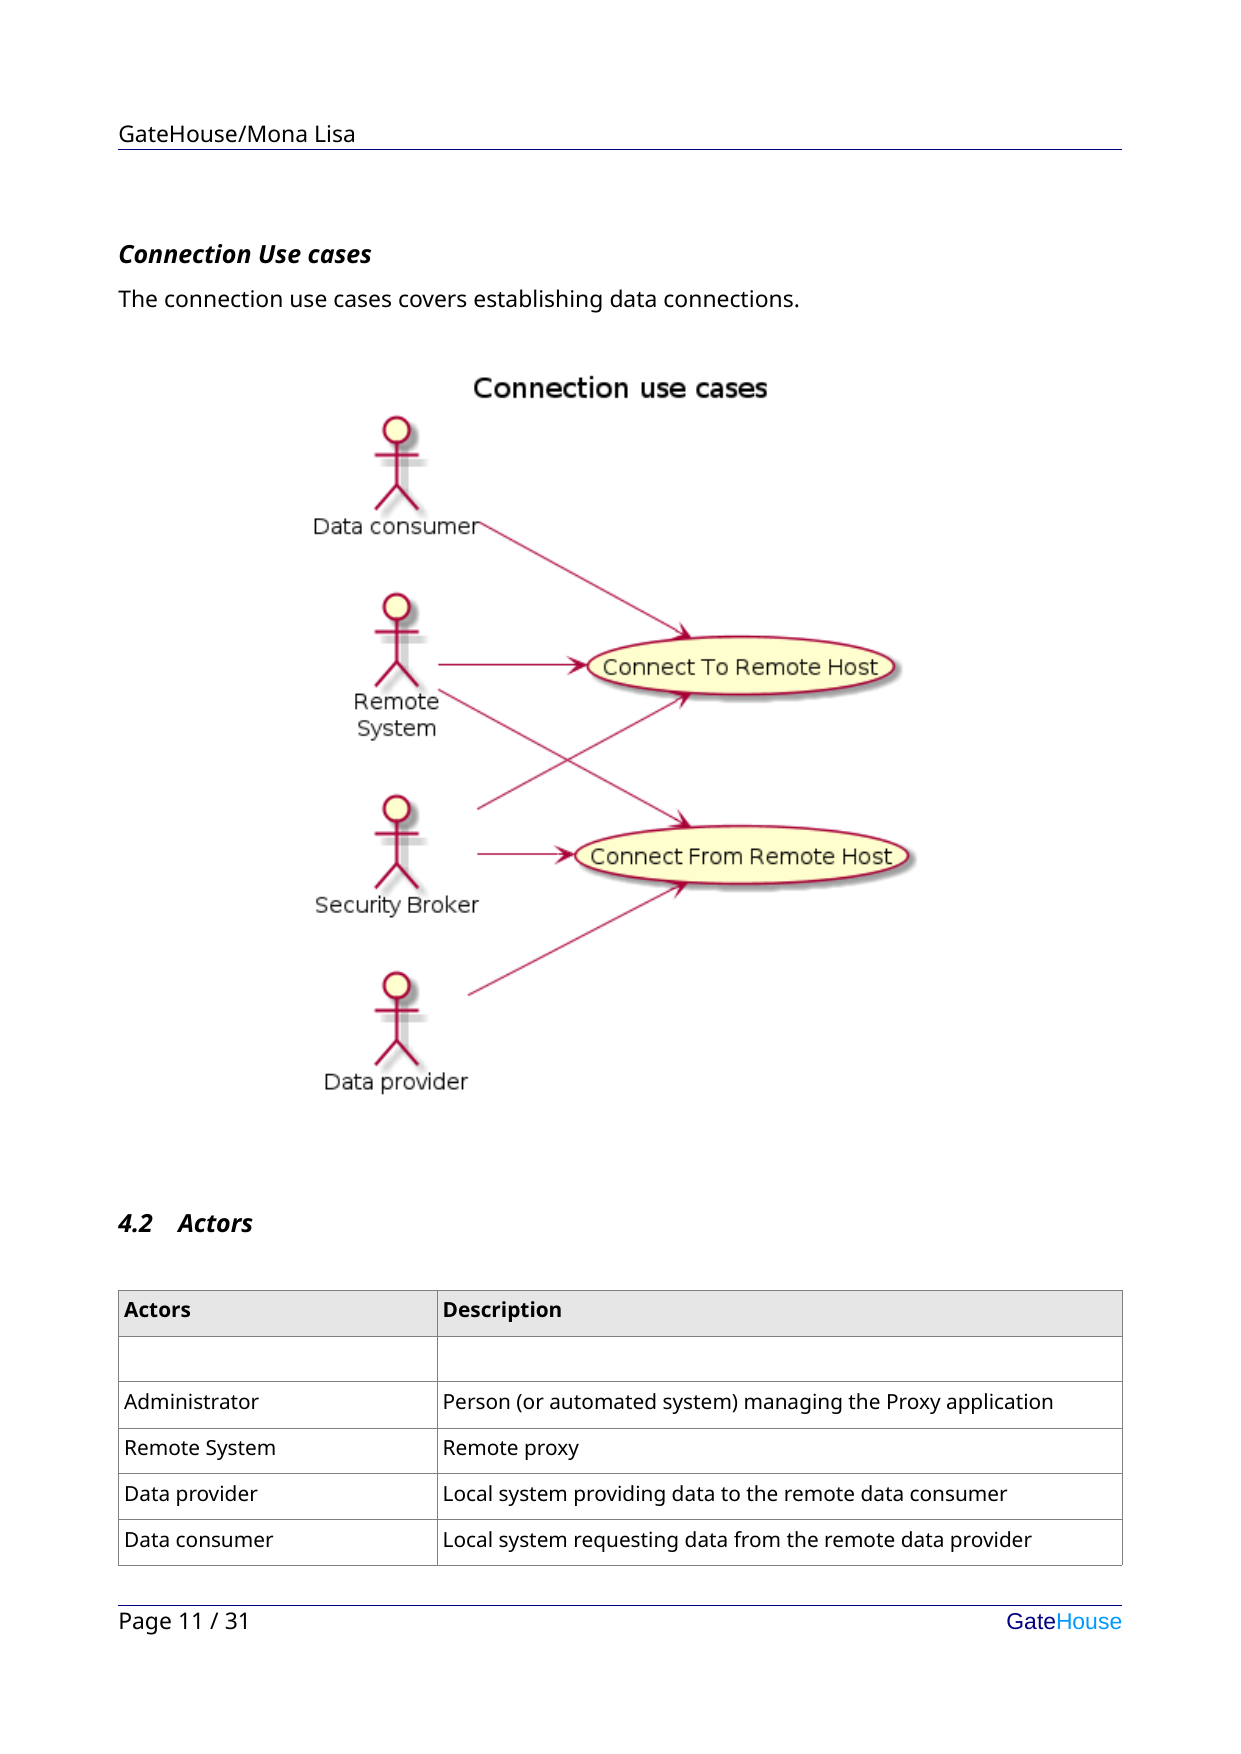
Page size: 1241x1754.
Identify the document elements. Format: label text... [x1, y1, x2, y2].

table_cell Local system providing data to the remote data consumer [438, 1474, 1122, 1519]
table_header Actors [119, 1291, 437, 1336]
table_cell [119, 1337, 437, 1381]
table_cell Administrator [119, 1382, 437, 1427]
table_cell Data provider [119, 1474, 437, 1519]
table_cell Local system requesting data from the remote data provider [438, 1520, 1122, 1565]
table_header Description [438, 1291, 1122, 1336]
table_cell Remote proxy [438, 1429, 1122, 1473]
text The connection use cases covers establishing data connections. [118, 283, 1122, 314]
table_cell Data consumer [119, 1520, 437, 1565]
picture [304, 370, 936, 1107]
table_cell Remote System [119, 1429, 437, 1473]
table_cell Person (or automated system) managing the Proxy application [438, 1382, 1122, 1427]
table_cell [438, 1337, 1122, 1381]
subtitle Connection Use cases [118, 236, 1122, 271]
subtitle Actors [118, 1206, 1122, 1240]
